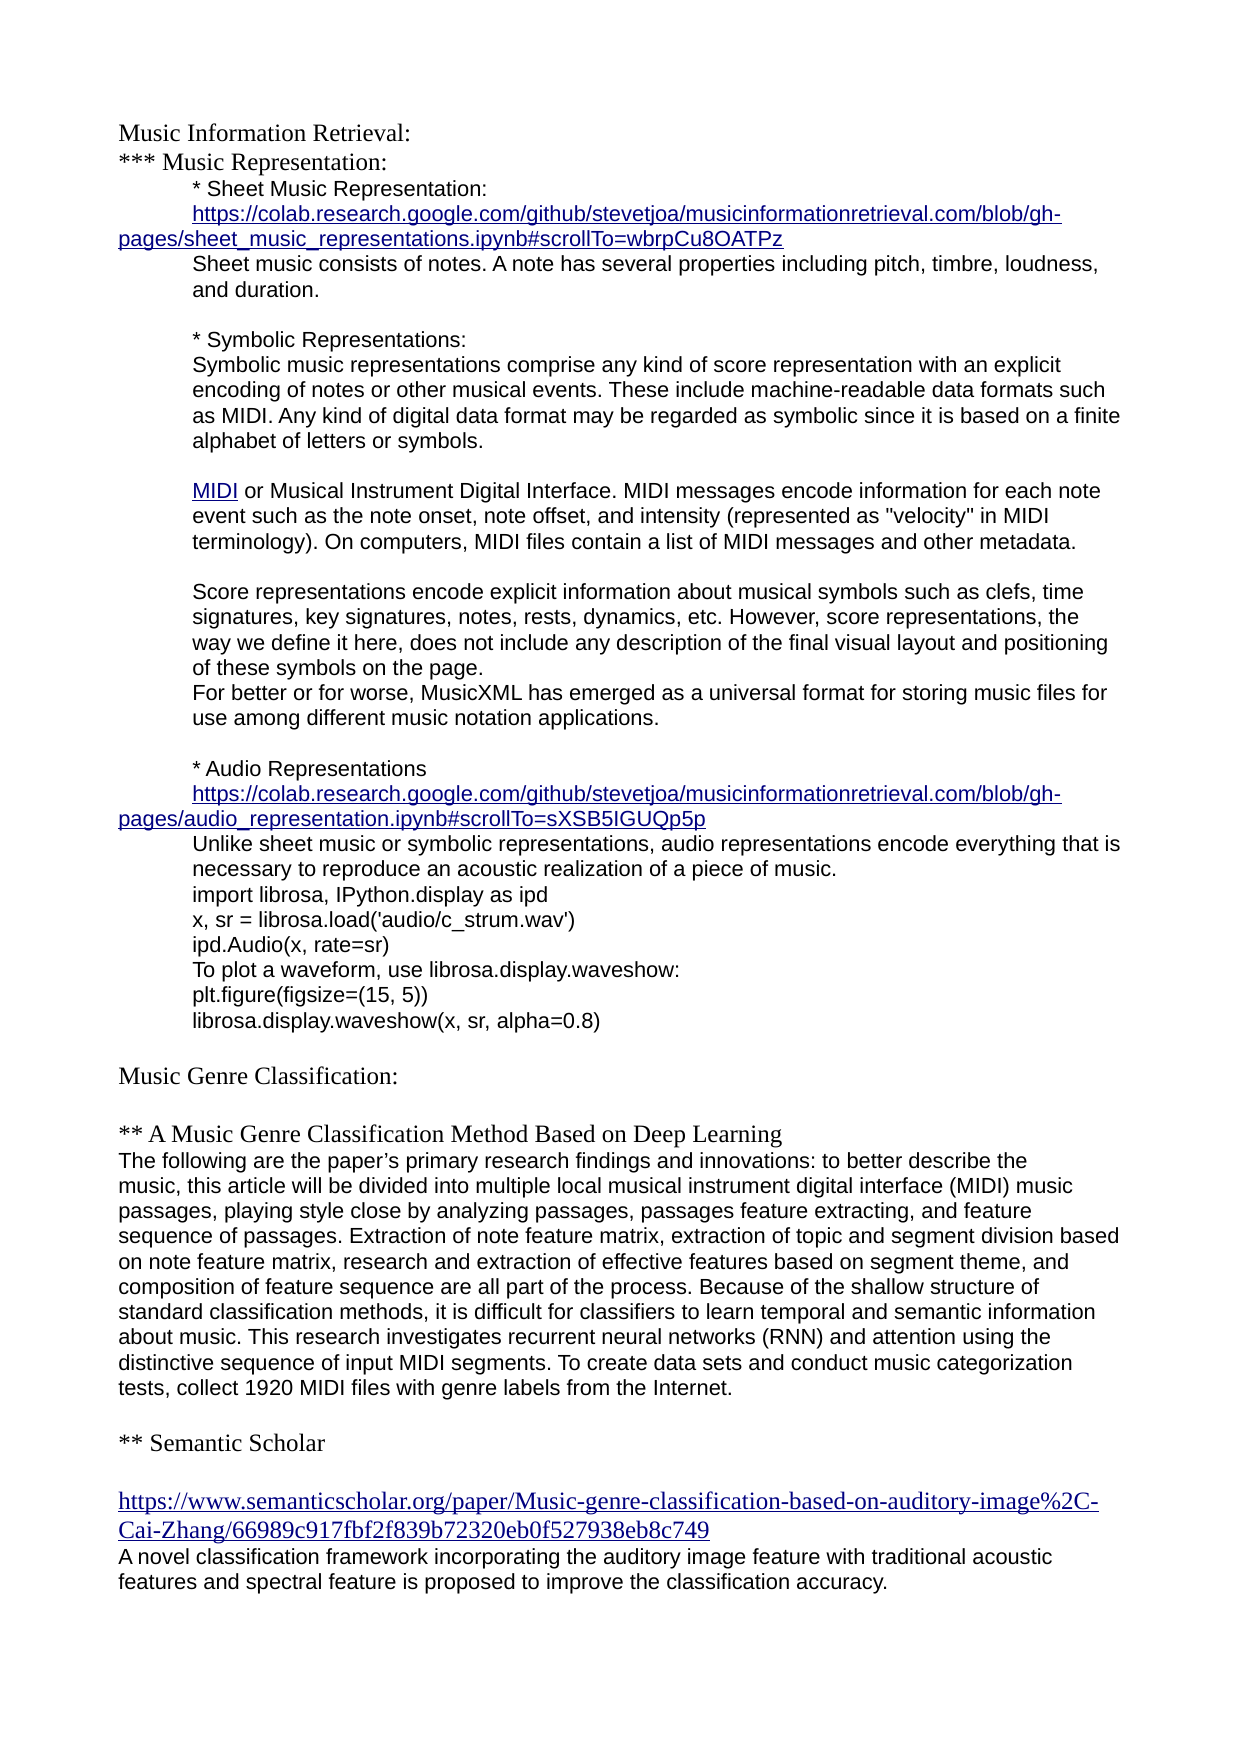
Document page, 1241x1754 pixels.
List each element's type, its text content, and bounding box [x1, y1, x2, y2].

text Symbolic music representations comprise any kind of score representation with an explicit encoding of notes or other musical events. These include machine-readable data formats such as MIDI. Any kind of digital data format may be regarded as symbolic since it is based on a finite alphabet of letters or symbols. [118, 352, 1122, 453]
text Unlike sheet music or symbolic representations, audio representations encode everything that is necessary to reproduce an acoustic realization of a piece of music. [118, 831, 1122, 881]
text import librosa, IPython.display as ipd [118, 881, 1122, 907]
text ** A Music Genre Classification Method Based on Deep Learning [118, 1119, 1122, 1148]
text MIDI or Musical Instrument Digital Interface. MIDI messages encode information for each note event such as the note onset, note offset, and intensity (represented as "velocity" in MIDI terminology). On computers, MIDI files contain a list of MIDI messages and other metadata. [118, 478, 1122, 554]
text Music Genre Classification: [118, 1061, 1122, 1090]
text librosa.display.waveshow(x, sr, alpha=0.8) [118, 1007, 1122, 1033]
text ipd.Audio(x, rate=sr) [118, 932, 1122, 957]
text * Audio Representations [118, 755, 1122, 781]
text x, sr = librosa.load('audio/c_strum.wav') [118, 907, 1122, 932]
text ** Semantic Scholar [118, 1428, 1122, 1457]
text music, this article will be divided into multiple local musical instrument digital interface (MIDI) music passages, playing style close by analyzing passages, passages feature extracting, and feature sequence of passages. Extraction of note feature matrix, extraction of topic and segment division based on note feature matrix, research and extraction of effective features based on segment theme, and composition of feature sequence are all part of the process. Because of the shallow structure of standard classification methods, it is difficult for classifiers to learn temporal and semantic information about music. This research investigates recurrent neural networks (RNN) and attention using the distinctive sequence of input MIDI segments. To create data sets and conduct music categorization tests, collect 1920 MIDI files with genre labels from the Internet. [118, 1173, 1122, 1400]
text https://www.semanticscholar.org/paper/Music-genre-classification-based-on-auditory-image%2C-Cai-Zhang/66989c917fbf2f839b72320eb0f527938eb8c749 [118, 1486, 1122, 1543]
text To plot a waveform, use librosa.display.waveshow: [118, 957, 1122, 982]
text The following are the paper’s primary research findings and innovations: to better describe the [118, 1148, 1122, 1173]
text * Sheet Music Representation: [118, 176, 1122, 201]
text A novel classification framework incorporating the auditory image feature with traditional acoustic features and spectral feature is proposed to improve the classification accuracy. [118, 1543, 1122, 1594]
text Score representations encode explicit information about musical symbols such as clefs, time signatures, key signatures, notes, rests, dynamics, etc. However, score representations, the way we define it here, does not include any description of the final visual layout and positioning of these symbols on the page. [118, 579, 1122, 680]
text *** Music Representation: [118, 147, 1122, 176]
text Music Information Retrieval: [118, 118, 1122, 147]
text https://colab.research.google.com/github/stevetjoa/musicinformationretrieval.com/blob/gh-pages/audio_representation.ipynb#scrollTo=sXSB5IGUQp5p [118, 781, 1122, 831]
text * Symbolic Representations: [118, 327, 1122, 352]
text For better or for worse, MusicXML has emerged as a universal format for storing music files for use among different music notation applications. [118, 680, 1122, 730]
text Sheet music consists of notes. A note has several properties including pitch, timbre, loudness, and duration. [118, 251, 1122, 302]
text plt.figure(figsize=(15, 5)) [118, 982, 1122, 1007]
text https://colab.research.google.com/github/stevetjoa/musicinformationretrieval.com/blob/gh-pages/sheet_music_representations.ipynb#scrollTo=wbrpCu8OATPz [118, 201, 1122, 251]
